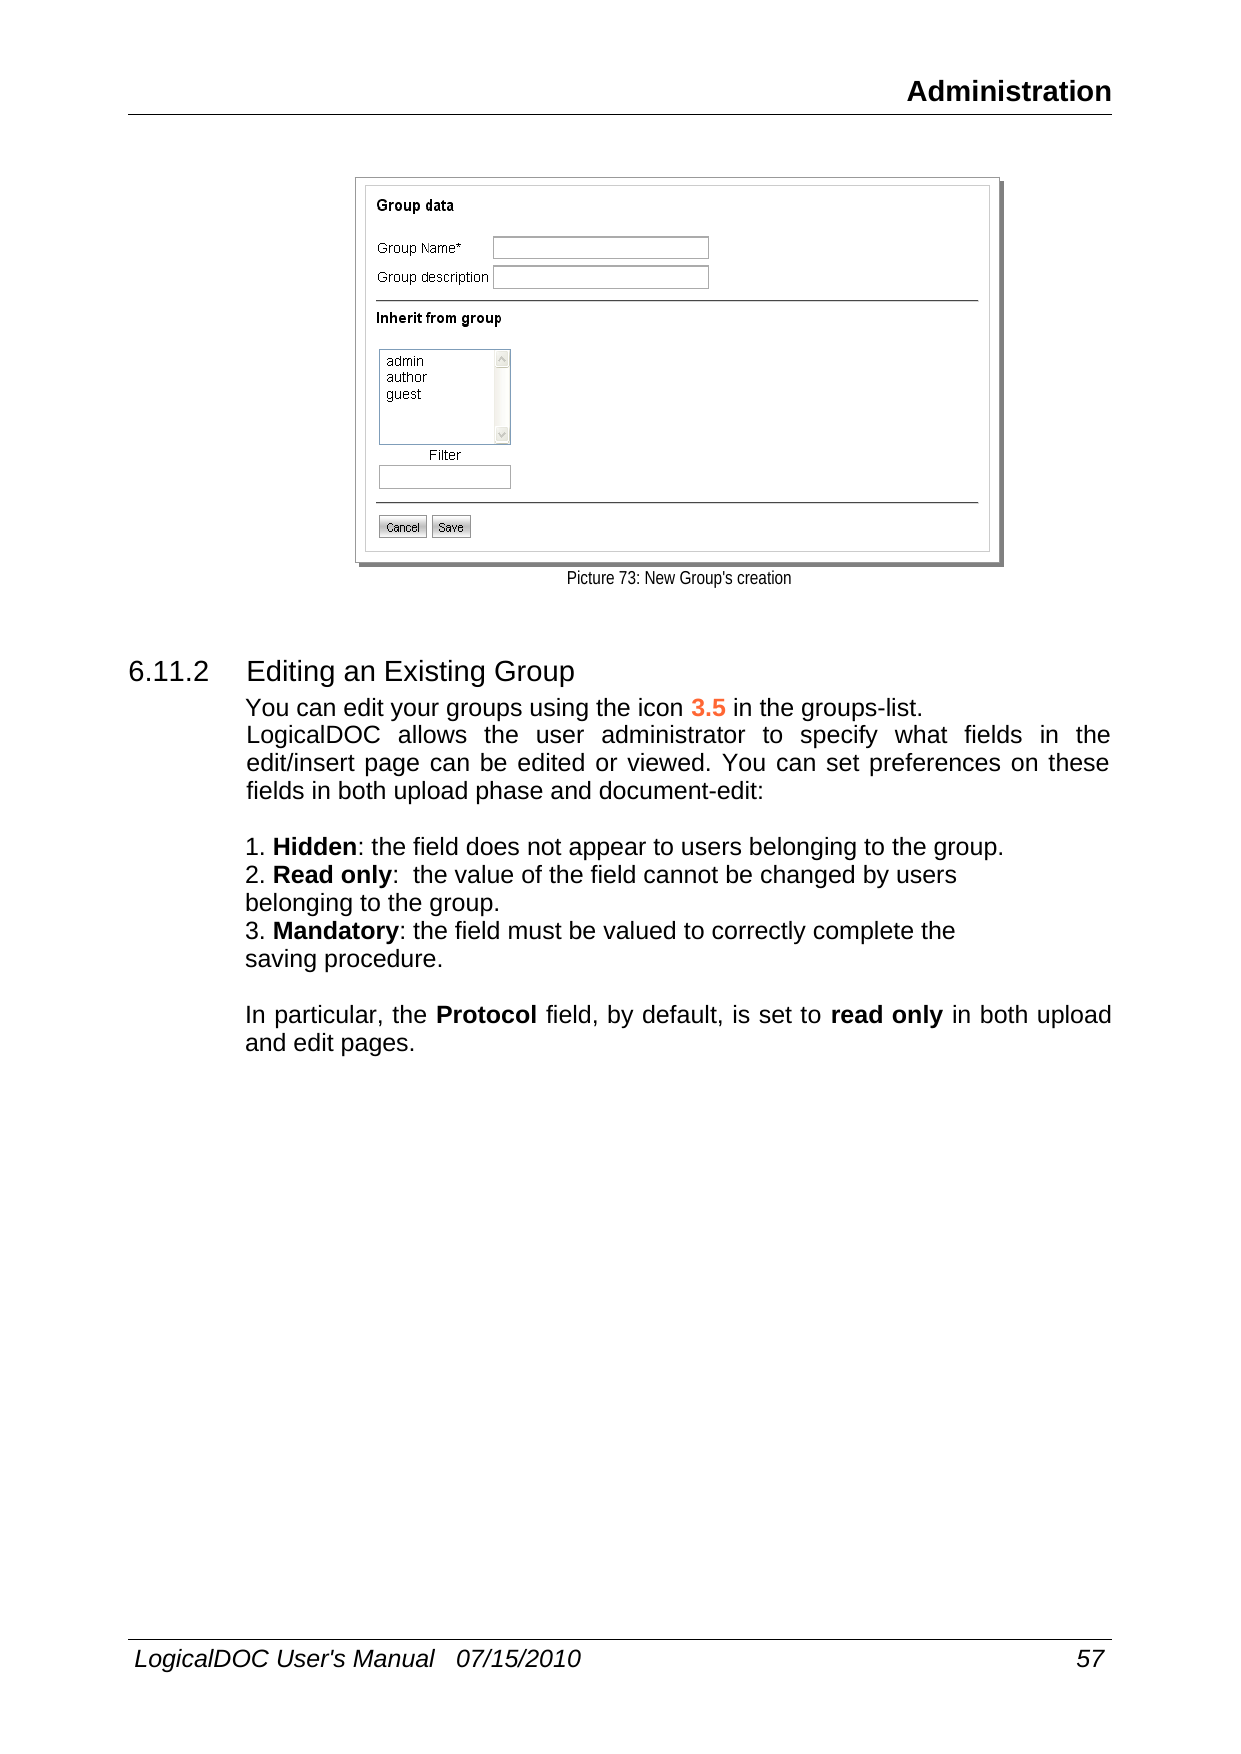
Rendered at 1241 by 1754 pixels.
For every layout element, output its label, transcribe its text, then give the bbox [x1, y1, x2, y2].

text 3. Mandatory: the field must be valued to correctly complete the [245, 917, 1112, 945]
text You can edit your groups using the icon 3.5 in the groups-list. [245, 693, 1112, 721]
text 1. Hidden: the field does not appear to users belonging to the group. [245, 833, 1112, 861]
text Picture 73: New Group's creation [354, 178, 1004, 589]
text LogicalDOC allows the user administrator to specify what fields in the edit/insert page can be edited or viewed. You can set preferences on these fields in both upload phase and document-edit: [246, 721, 1112, 805]
text belonging to the group. [245, 889, 1112, 917]
picture [357, 179, 997, 560]
subtitle Editing an Existing Group [128, 654, 1112, 687]
text saving procedure. [245, 945, 1112, 973]
text 2. Read only: the value of the field cannot be changed by users [245, 861, 1112, 889]
text In particular, the Protocol field, by default, is set to read only in both upload and edit pages. [245, 1001, 1112, 1056]
